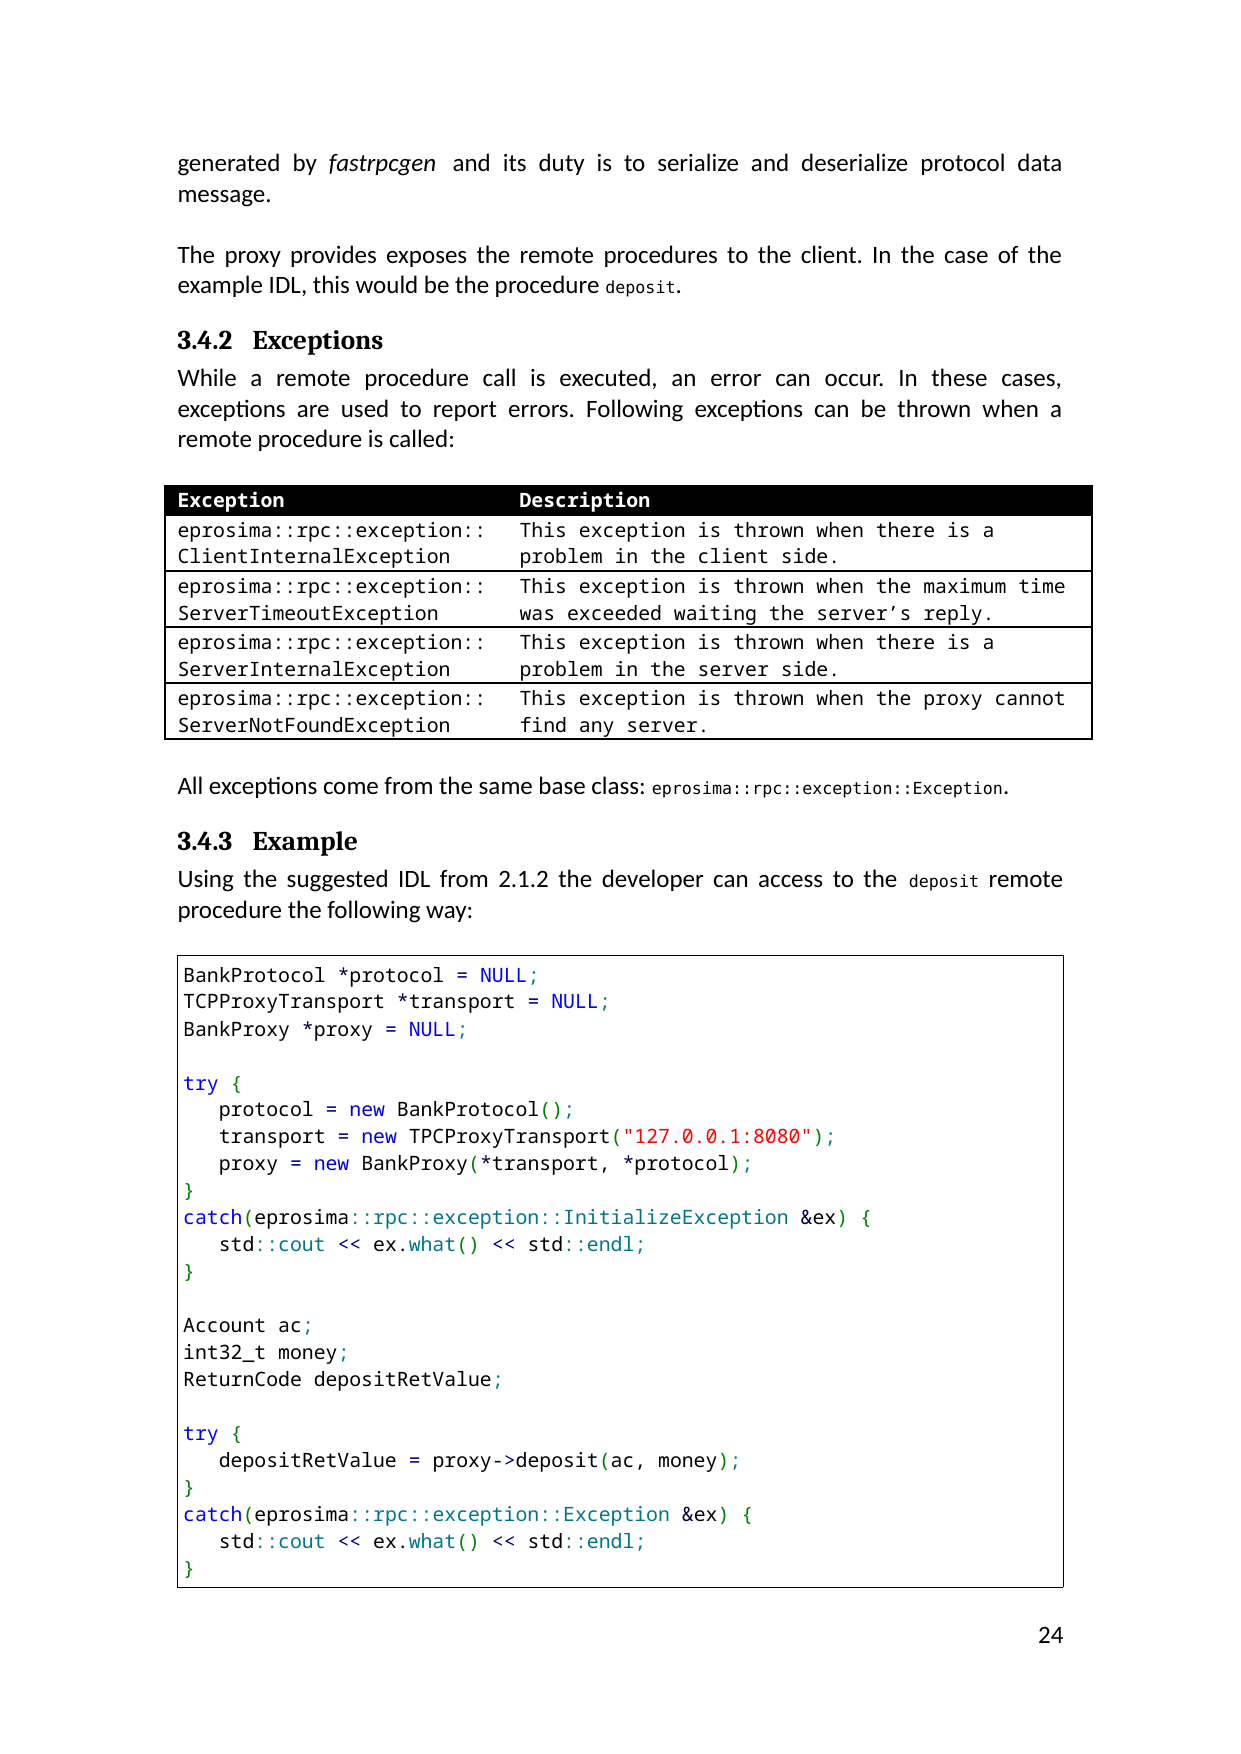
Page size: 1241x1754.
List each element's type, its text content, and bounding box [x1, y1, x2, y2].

text Using the suggested IDL from 2.1.2 the developer can access to the deposit remote procedure the following way: [177, 863, 1063, 924]
text The proxy provides exposes the remote procedures to the client. In the case of the example IDL, this would be the procedure deposit. [177, 239, 1063, 300]
subtitle Exceptions [177, 325, 1063, 356]
table_header Exception [166, 487, 507, 514]
table_cell This exception is thrown when there is a problem in the client side. [507, 516, 1091, 570]
text All exceptions come from the same base class: eprosima::rpc::exception::Exception. [177, 771, 1063, 801]
table_cell eprosima::rpc::exception::ServerInternalException [166, 628, 507, 682]
subtitle Example [177, 826, 1063, 857]
table_cell eprosima::rpc::exception::ServerNotFoundException [166, 684, 507, 738]
table_cell This exception is thrown when there is a problem in the server side. [507, 628, 1091, 682]
table_header BankProtocol *protocol = NULL; TCPProxyTransport *transport = NULL; BankProxy *proxy = NULL; try { protocol = new BankProtocol(); transport = new TPCProxyTransport("127.0.0.1:8080"); proxy = new BankProxy(*transport, *protocol); } catch(eprosima::rpc::exception::InitializeException &ex) { std::cout << ex.what() << std::endl; } Account ac; int32_t money; ReturnCode depositRetValue; try { depositRetValue = proxy->deposit(ac, money); } catch(eprosima::rpc::exception::Exception &ex) { std::cout << ex.what() << std::endl; } [178, 956, 1063, 1587]
table_cell eprosima::rpc::exception::ClientInternalException [166, 516, 507, 570]
text generated by fastrpcgen and its duty is to serialize and deserialize protocol data message. [177, 148, 1063, 209]
text While a remote procedure call is executed, an error can occur. In these cases, exceptions are used to report errors. Following exceptions can be thrown when a remote procedure is called: [177, 363, 1063, 454]
table_cell This exception is thrown when the proxy cannot find any server. [507, 684, 1091, 738]
table_header Description [507, 487, 1091, 514]
table_cell eprosima::rpc::exception::ServerTimeoutException [166, 572, 507, 626]
table_cell This exception is thrown when the maximum time was exceeded waiting the server’s reply. [507, 572, 1091, 626]
